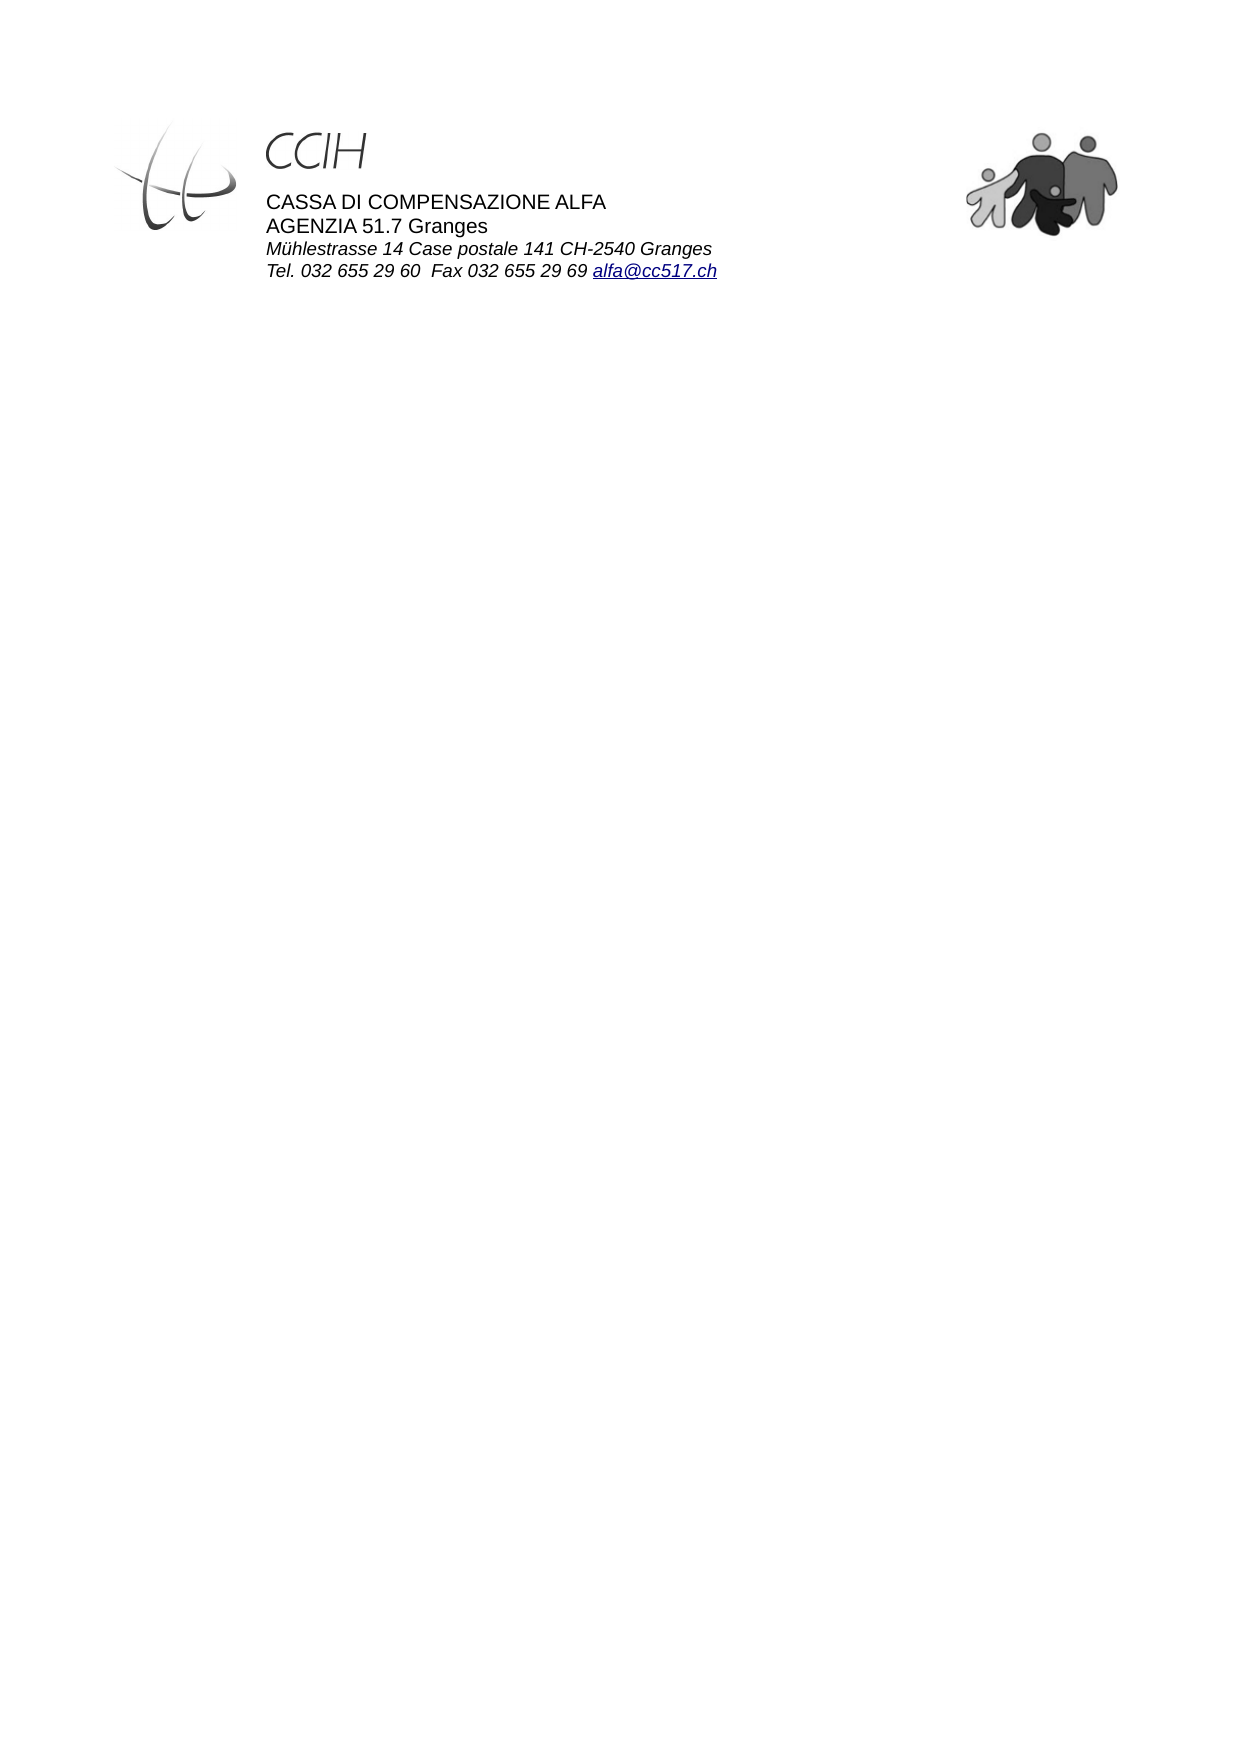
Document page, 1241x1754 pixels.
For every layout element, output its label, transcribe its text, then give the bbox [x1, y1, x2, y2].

picture [113, 118, 237, 231]
text CASSA DI COMPENSAZIONE ALFA [237, 190, 966, 214]
text Mühlestrasse 14 Case postale 141 CH-2540 Granges [118, 238, 1122, 259]
picture [265, 131, 368, 170]
text Tel. 032 655 29 60 Fax 032 655 29 69 alfa@cc517.ch [118, 259, 1122, 281]
picture [966, 121, 1120, 241]
text AGENZIA 51.7 Granges [118, 214, 966, 238]
